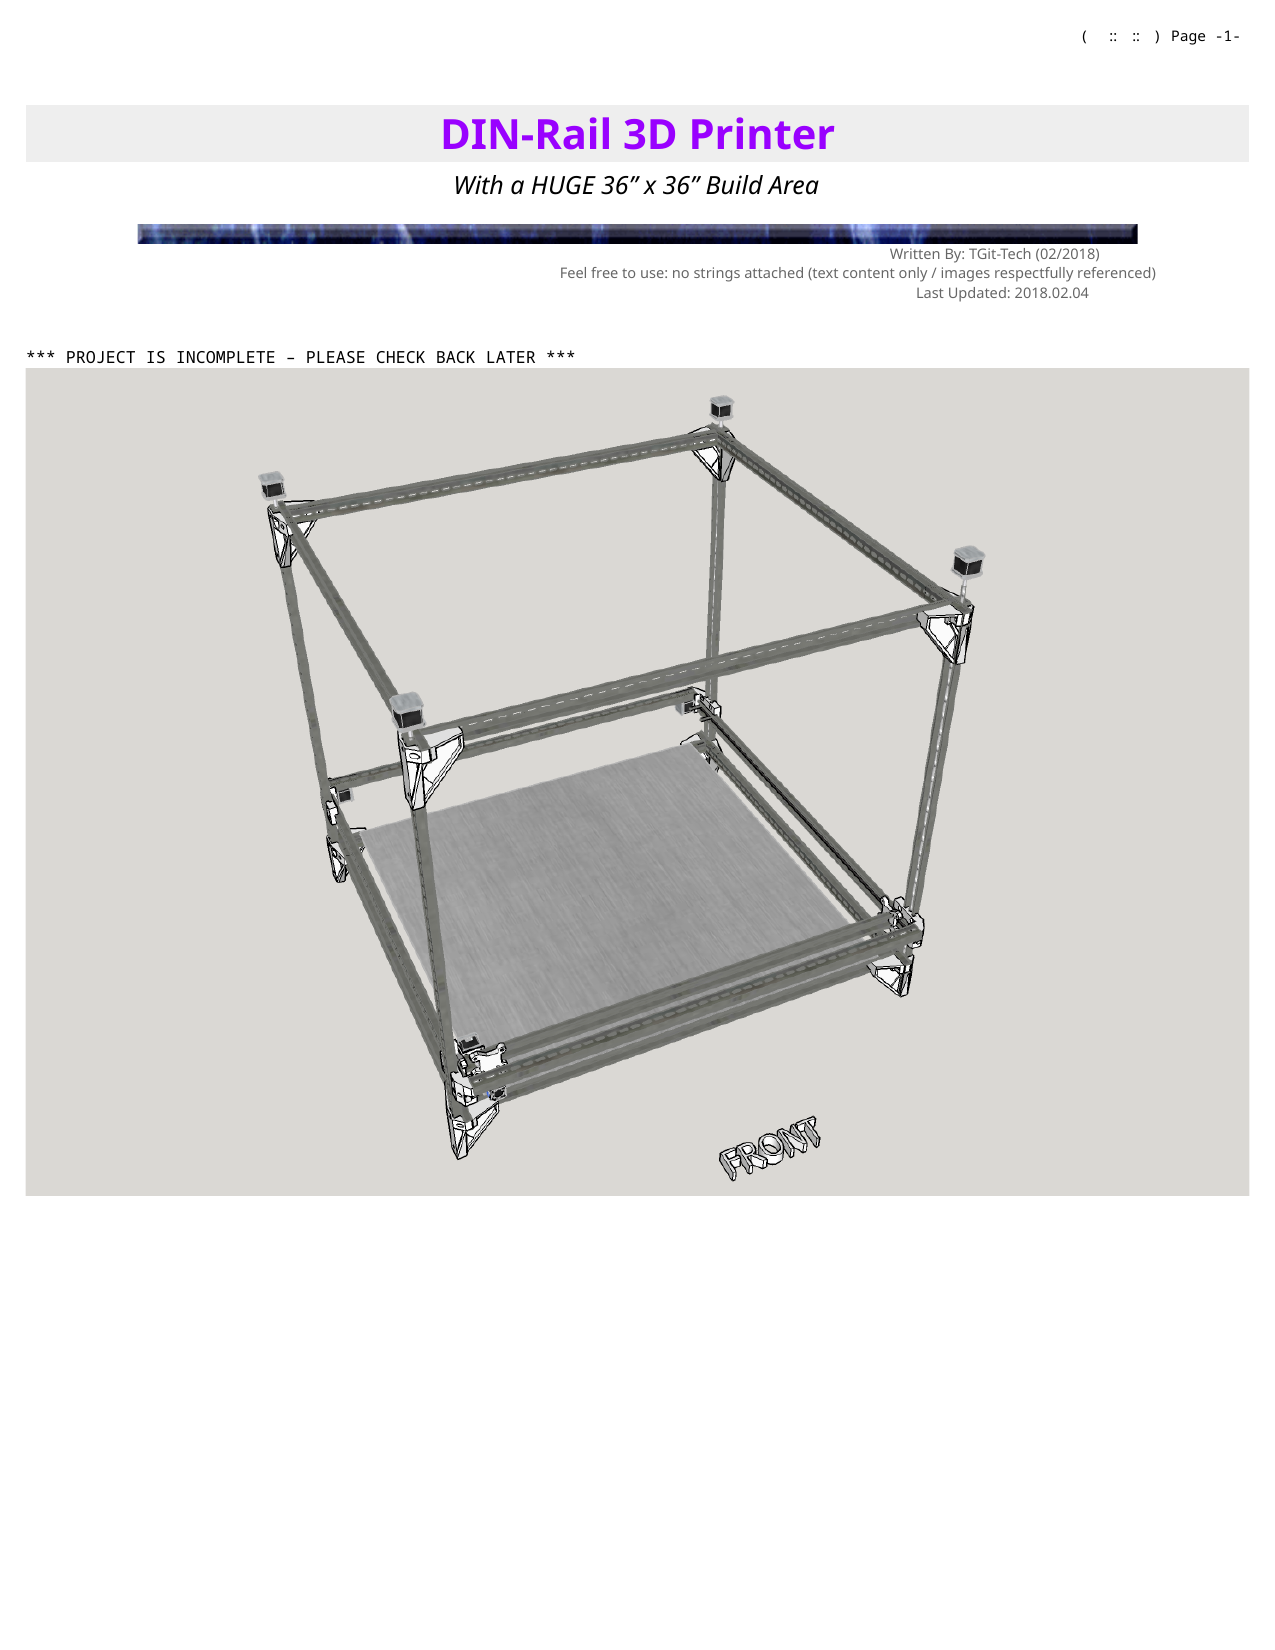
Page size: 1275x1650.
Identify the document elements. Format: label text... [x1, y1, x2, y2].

subtitle With a HUGE 36” x 36” Build Area [26, 168, 1249, 202]
text Feel free to use: no strings attached (text content only / images respectfully referenced) [26, 263, 1249, 283]
title DIN-Rail 3D Printer [26, 105, 1249, 162]
text *** PROJECT IS INCOMPLETE – PLEASE CHECK BACK LATER *** [26, 346, 1249, 368]
text Written By: TGit-Tech (02/2018) [26, 225, 1249, 263]
text Last Updated: 2018.02.04 [26, 283, 1249, 303]
picture [137, 224, 1138, 244]
picture [25, 368, 1250, 1196]
